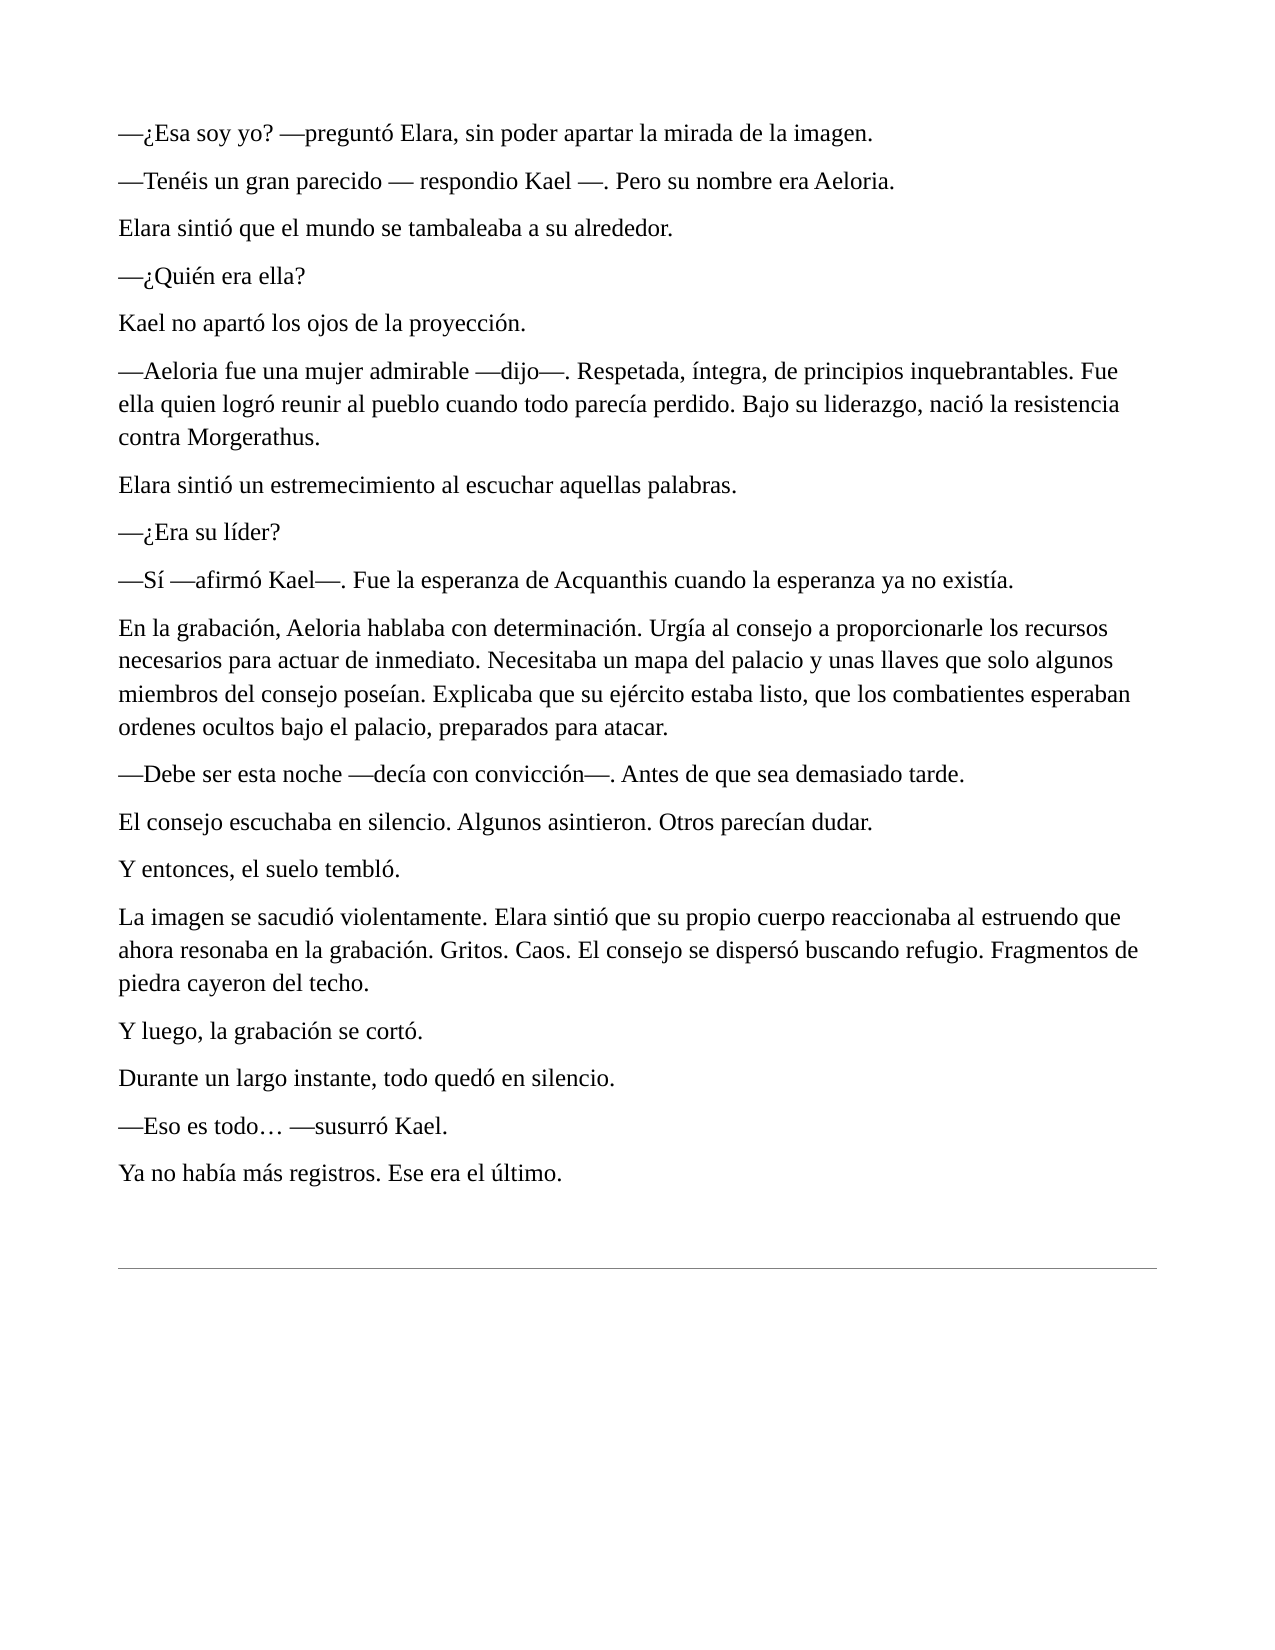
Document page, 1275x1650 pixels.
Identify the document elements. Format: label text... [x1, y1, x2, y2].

text Y entonces, el suelo tembló. [118, 854, 1157, 883]
text En la grabación, Aeloria hablaba con determinación. Urgía al consejo a proporcionarle los recursos necesarios para actuar de inmediato. Necesitaba un mapa del palacio y unas llaves que solo algunos miembros del consejo poseían. Explicaba que su ejército estaba listo, que los combatientes esperaban ordenes ocultos bajo el palacio, preparados para atacar. [118, 613, 1157, 740]
text —Debe ser esta noche —decía con convicción—. Antes de que sea demasiado tarde. [118, 759, 1157, 788]
text —Aeloria fue una mujer admirable —dijo—. Respetada, íntegra, de principios inquebrantables. Fue ella quien logró reunir al pueblo cuando todo parecía perdido. Bajo su liderazgo, nació la resistencia contra Morgerathus. [118, 356, 1157, 451]
text —Eso es todo… —susurró Kael. [118, 1111, 1157, 1140]
text —Tenéis un gran parecido — respondio Kael —. Pero su nombre era Aeloria. [118, 166, 1157, 194]
text Elara sintió que el mundo se tambaleaba a su alrededor. [118, 213, 1157, 242]
text —¿Era su líder? [118, 517, 1157, 546]
text Y luego, la grabación se cortó. [118, 1016, 1157, 1044]
text Kael no apartó los ojos de la proyección. [118, 308, 1157, 337]
text Elara sintió un estremecimiento al escuchar aquellas palabras. [118, 470, 1157, 498]
text —¿Esa soy yo? —preguntó Elara, sin poder apartar la mirada de la imagen. [118, 118, 1157, 147]
text —¿Quién era ella? [118, 261, 1157, 290]
text —Sí —afirmó Kael—. Fue la esperanza de Acquanthis cuando la esperanza ya no existía. [118, 565, 1157, 594]
text El consejo escuchaba en silencio. Algunos asintieron. Otros parecían dudar. [118, 807, 1157, 836]
text Ya no había más registros. Ese era el último. [118, 1158, 1157, 1187]
text La imagen se sacudió violentamente. Elara sintió que su propio cuerpo reaccionaba al estruendo que ahora resonaba en la grabación. Gritos. Caos. El consejo se dispersó buscando refugio. Fragmentos de piedra cayeron del techo. [118, 902, 1157, 997]
text Durante un largo instante, todo quedó en silencio. [118, 1063, 1157, 1092]
